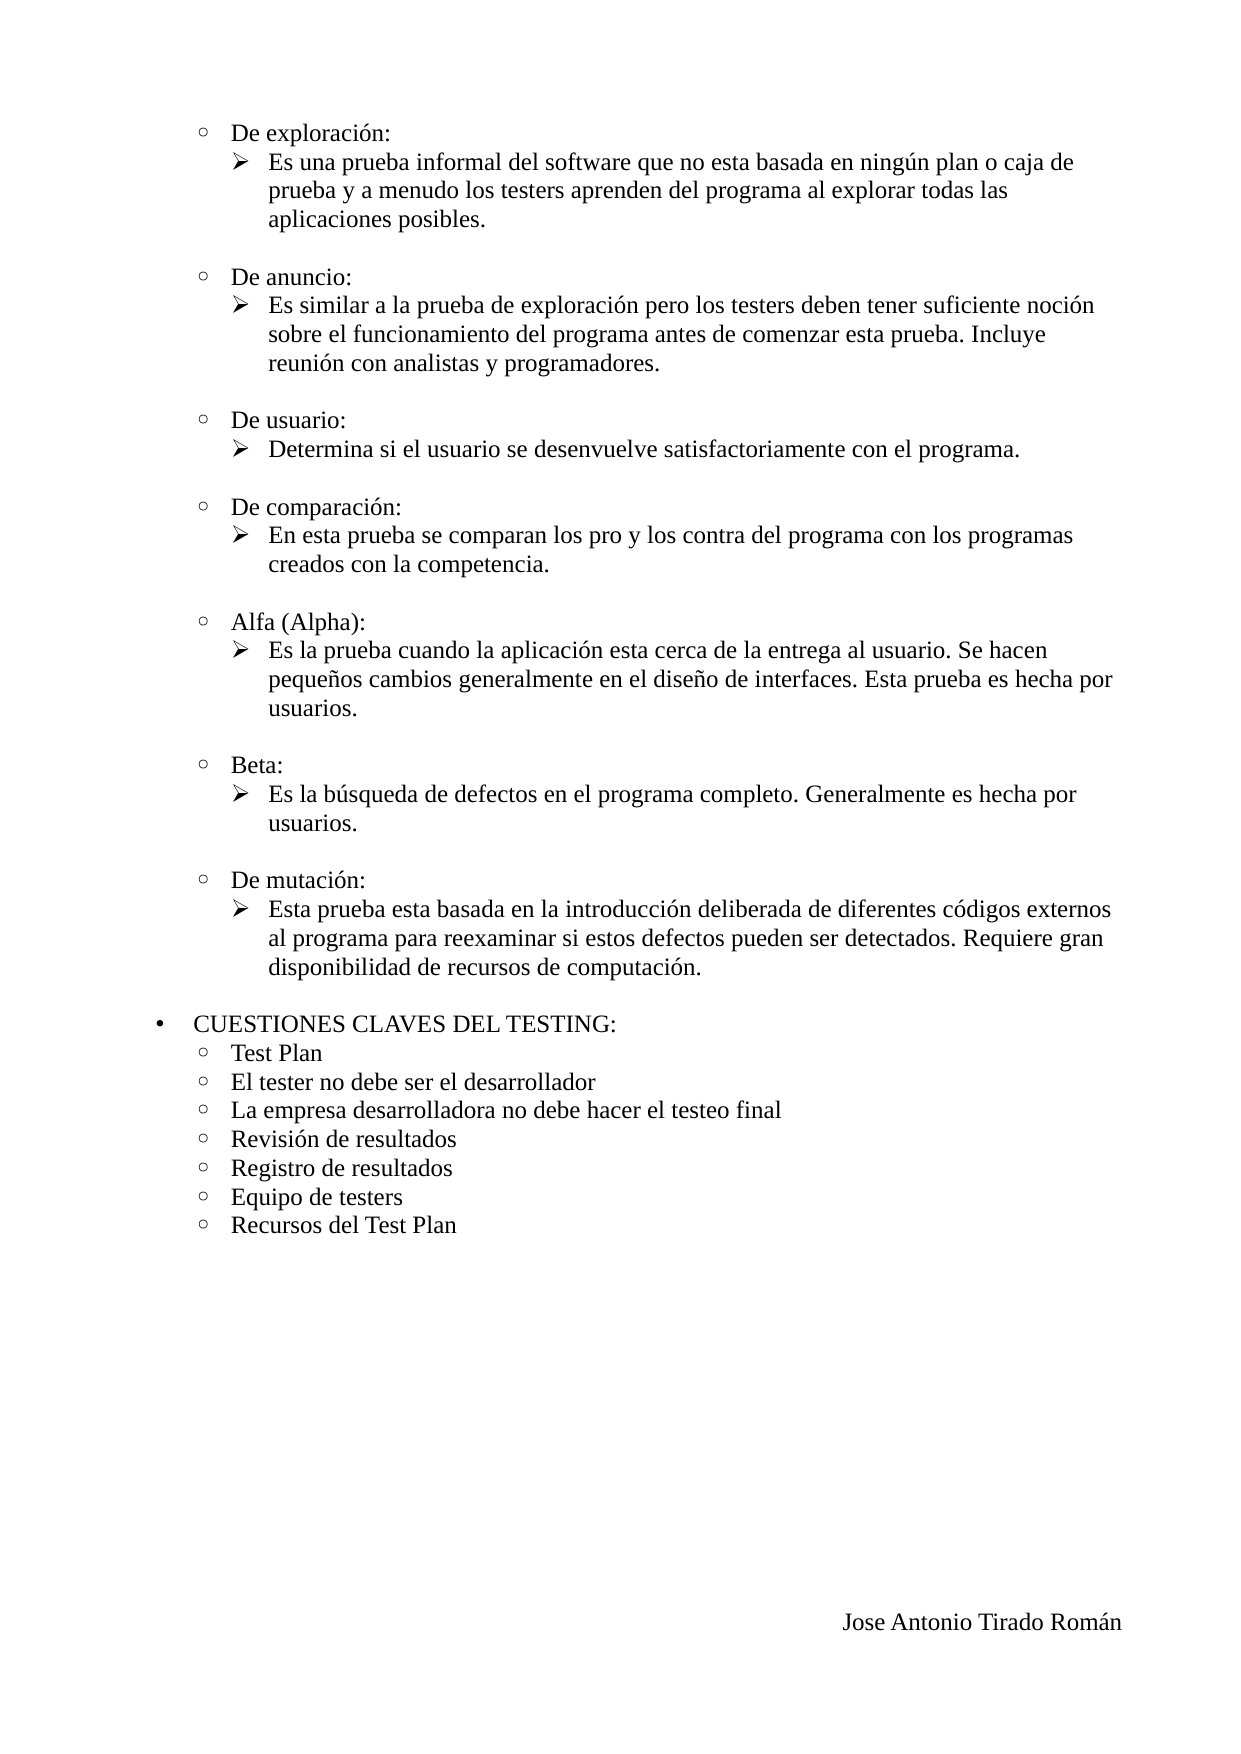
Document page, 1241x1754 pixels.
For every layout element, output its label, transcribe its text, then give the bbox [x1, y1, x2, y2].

list De anuncio: [193, 262, 1122, 291]
list CUESTIONES CLAVES DEL TESTING: [156, 1009, 1122, 1038]
list Beta: [193, 751, 1122, 779]
list Es similar a la prueba de exploración pero los testers deben tener suficiente noción sobre el funcionamiento del programa antes de comenzar esta prueba. Incluye reunión con analistas y programadores. [231, 291, 1122, 377]
list De exploración: [193, 118, 1122, 147]
list La empresa desarrolladora no debe hacer el testeo final [193, 1096, 1122, 1124]
list Equipo de testers [193, 1182, 1122, 1211]
list Revisión de resultados [193, 1124, 1122, 1153]
list Determina si el usuario se desenvuelve satisfactoriamente con el programa. [231, 434, 1122, 463]
list De mutación: [193, 866, 1122, 894]
list Es la búsqueda de defectos en el programa completo. Generalmente es hecha por usuarios. [231, 779, 1122, 837]
list De usuario: [193, 406, 1122, 434]
list Registro de resultados [193, 1153, 1122, 1182]
list Es una prueba informal del software que no esta basada en ningún plan o caja de prueba y a menudo los testers aprenden del programa al explorar todas las aplicaciones posibles. [231, 147, 1122, 233]
list El tester no debe ser el desarrollador [193, 1067, 1122, 1096]
list En esta prueba se comparan los pro y los contra del programa con los programas creados con la competencia. [231, 521, 1122, 578]
list Alfa (Alpha): [193, 607, 1122, 636]
list De comparación: [193, 492, 1122, 521]
list Test Plan [193, 1038, 1122, 1067]
list Esta prueba esta basada en la introducción deliberada de diferentes códigos externos al programa para reexaminar si estos defectos pueden ser detectados. Requiere gran disponibilidad de recursos de computación. [231, 894, 1122, 981]
list Es la prueba cuando la aplicación esta cerca de la entrega al usuario. Se hacen pequeños cambios generalmente en el diseño de interfaces. Esta prueba es hecha por usuarios. [231, 636, 1122, 722]
list Recursos del Test Plan [193, 1211, 1122, 1239]
